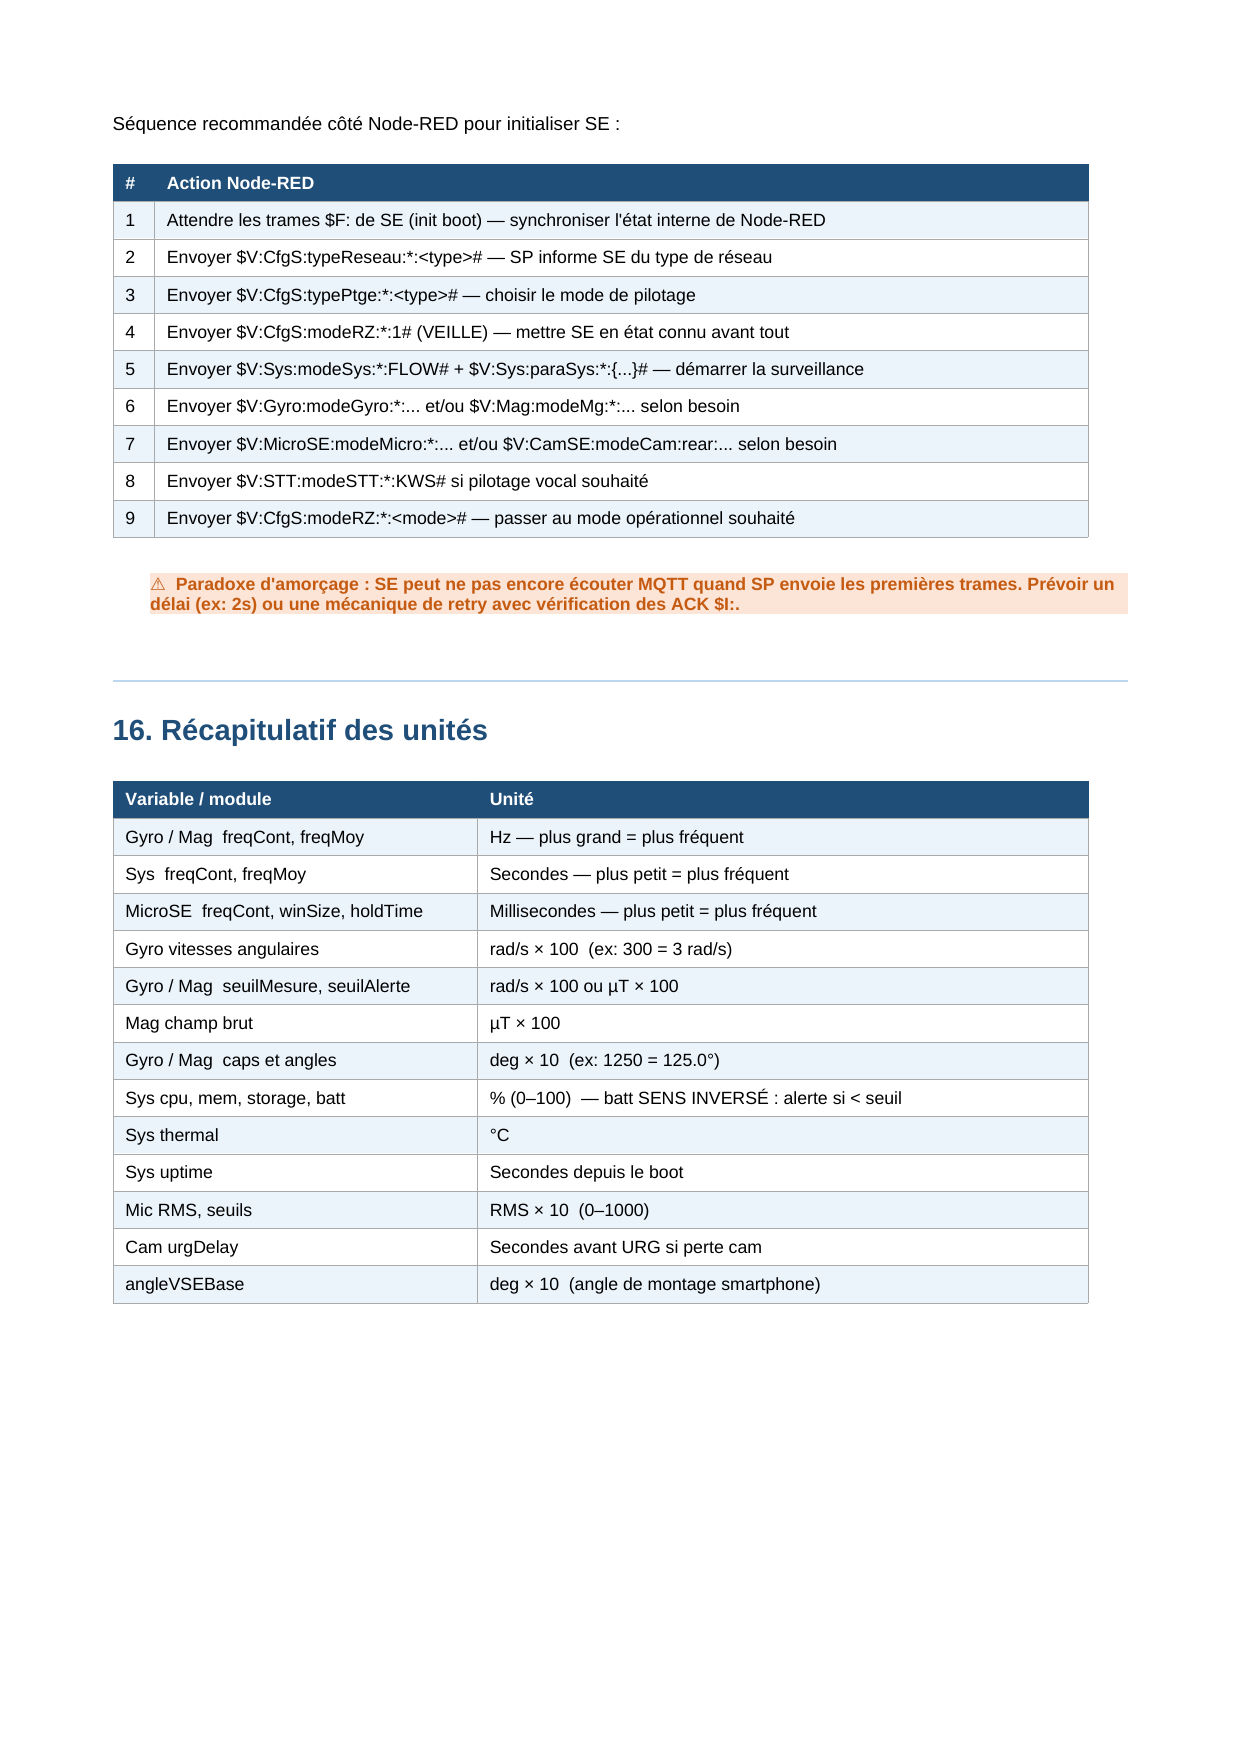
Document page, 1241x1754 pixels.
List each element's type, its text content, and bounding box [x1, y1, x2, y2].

table_cell Gyro / Mag freqCont, freqMoy [114, 819, 477, 855]
table_cell Mag champ brut [114, 1005, 477, 1042]
table_cell Envoyer $V:MicroSE:modeMicro:*:... et/ou $V:CamSE:modeCam:rear:... selon besoin [155, 426, 1088, 462]
table_cell Gyro / Mag seuilMesure, seuilAlerte [114, 968, 477, 1004]
table_cell Secondes depuis le boot [478, 1155, 1088, 1191]
table_cell Hz — plus grand = plus fréquent [478, 819, 1088, 855]
table_cell µT × 100 [478, 1005, 1088, 1042]
table_cell Envoyer $V:CfgS:typeReseau:*:<type># — SP informe SE du type de réseau [155, 240, 1088, 276]
table_cell Envoyer $V:Sys:modeSys:*:FLOW# + $V:Sys:paraSys:*:{...}# — démarrer la surveillance [155, 351, 1088, 388]
table_cell Sys thermal [114, 1117, 477, 1153]
table_cell °C [478, 1117, 1088, 1153]
table_cell Sys cpu, mem, storage, batt [114, 1080, 477, 1116]
table_cell 8 [114, 463, 154, 499]
table_cell Cam urgDelay [114, 1229, 477, 1265]
table_cell 2 [114, 240, 154, 276]
table_cell RMS × 10 (0–1000) [478, 1192, 1088, 1228]
table_cell Sys uptime [114, 1155, 477, 1191]
table_cell Secondes avant URG si perte cam [478, 1229, 1088, 1265]
table_cell Secondes — plus petit = plus fréquent [478, 856, 1088, 892]
table_cell 4 [114, 314, 154, 350]
table_cell rad/s × 100 (ex: 300 = 3 rad/s) [478, 931, 1088, 967]
table_cell Millisecondes — plus petit = plus fréquent [478, 894, 1088, 930]
table_header Unité [478, 782, 1088, 818]
table_cell Envoyer $V:CfgS:typePtge:*:<type># — choisir le mode de pilotage [155, 277, 1088, 313]
table_cell Gyro vitesses angulaires [114, 931, 477, 967]
table_cell 7 [114, 426, 154, 462]
table_cell angleVSEBase [114, 1266, 477, 1303]
table_cell rad/s × 100 ou µT × 100 [478, 968, 1088, 1004]
table_cell Gyro / Mag caps et angles [114, 1043, 477, 1079]
table_cell 3 [114, 277, 154, 313]
table_cell 1 [114, 202, 154, 238]
table_cell Attendre les trames $F: de SE (init boot) — synchroniser l'état interne de Node-RED [155, 202, 1088, 238]
text ⚠ Paradoxe d'amorçage : SE peut ne pas encore écouter MQTT quand SP envoie les premières trames. Prévoir un délai (ex: 2s) ou une mécanique de retry avec vérification des ACK $I:. [150, 573, 1128, 614]
table_cell Envoyer $V:CfgS:modeRZ:*:<mode># — passer au mode opérationnel souhaité [155, 501, 1088, 537]
table_header Action Node-RED [155, 165, 1088, 201]
table_cell 6 [114, 389, 154, 425]
table_header # [114, 165, 154, 201]
table_cell deg × 10 (angle de montage smartphone) [478, 1266, 1088, 1303]
table_cell Envoyer $V:CfgS:modeRZ:*:1# (VEILLE) — mettre SE en état connu avant tout [155, 314, 1088, 350]
table_cell Sys freqCont, freqMoy [114, 856, 477, 892]
table_cell Envoyer $V:Gyro:modeGyro:*:... et/ou $V:Mag:modeMg:*:... selon besoin [155, 389, 1088, 425]
table_cell Mic RMS, seuils [114, 1192, 477, 1228]
text Séquence recommandée côté Node-RED pour initialiser SE : [112, 112, 1128, 134]
table_cell deg × 10 (ex: 1250 = 125.0°) [478, 1043, 1088, 1079]
table_cell 5 [114, 351, 154, 388]
table_cell MicroSE freqCont, winSize, holdTime [114, 894, 477, 930]
subtitle 16. Récapitulatif des unités [112, 713, 1128, 746]
table_cell 9 [114, 501, 154, 537]
table_header Variable / module [114, 782, 477, 818]
table_cell Envoyer $V:STT:modeSTT:*:KWS# si pilotage vocal souhaité [155, 463, 1088, 499]
table_cell % (0–100) — batt SENS INVERSÉ : alerte si < seuil [478, 1080, 1088, 1116]
